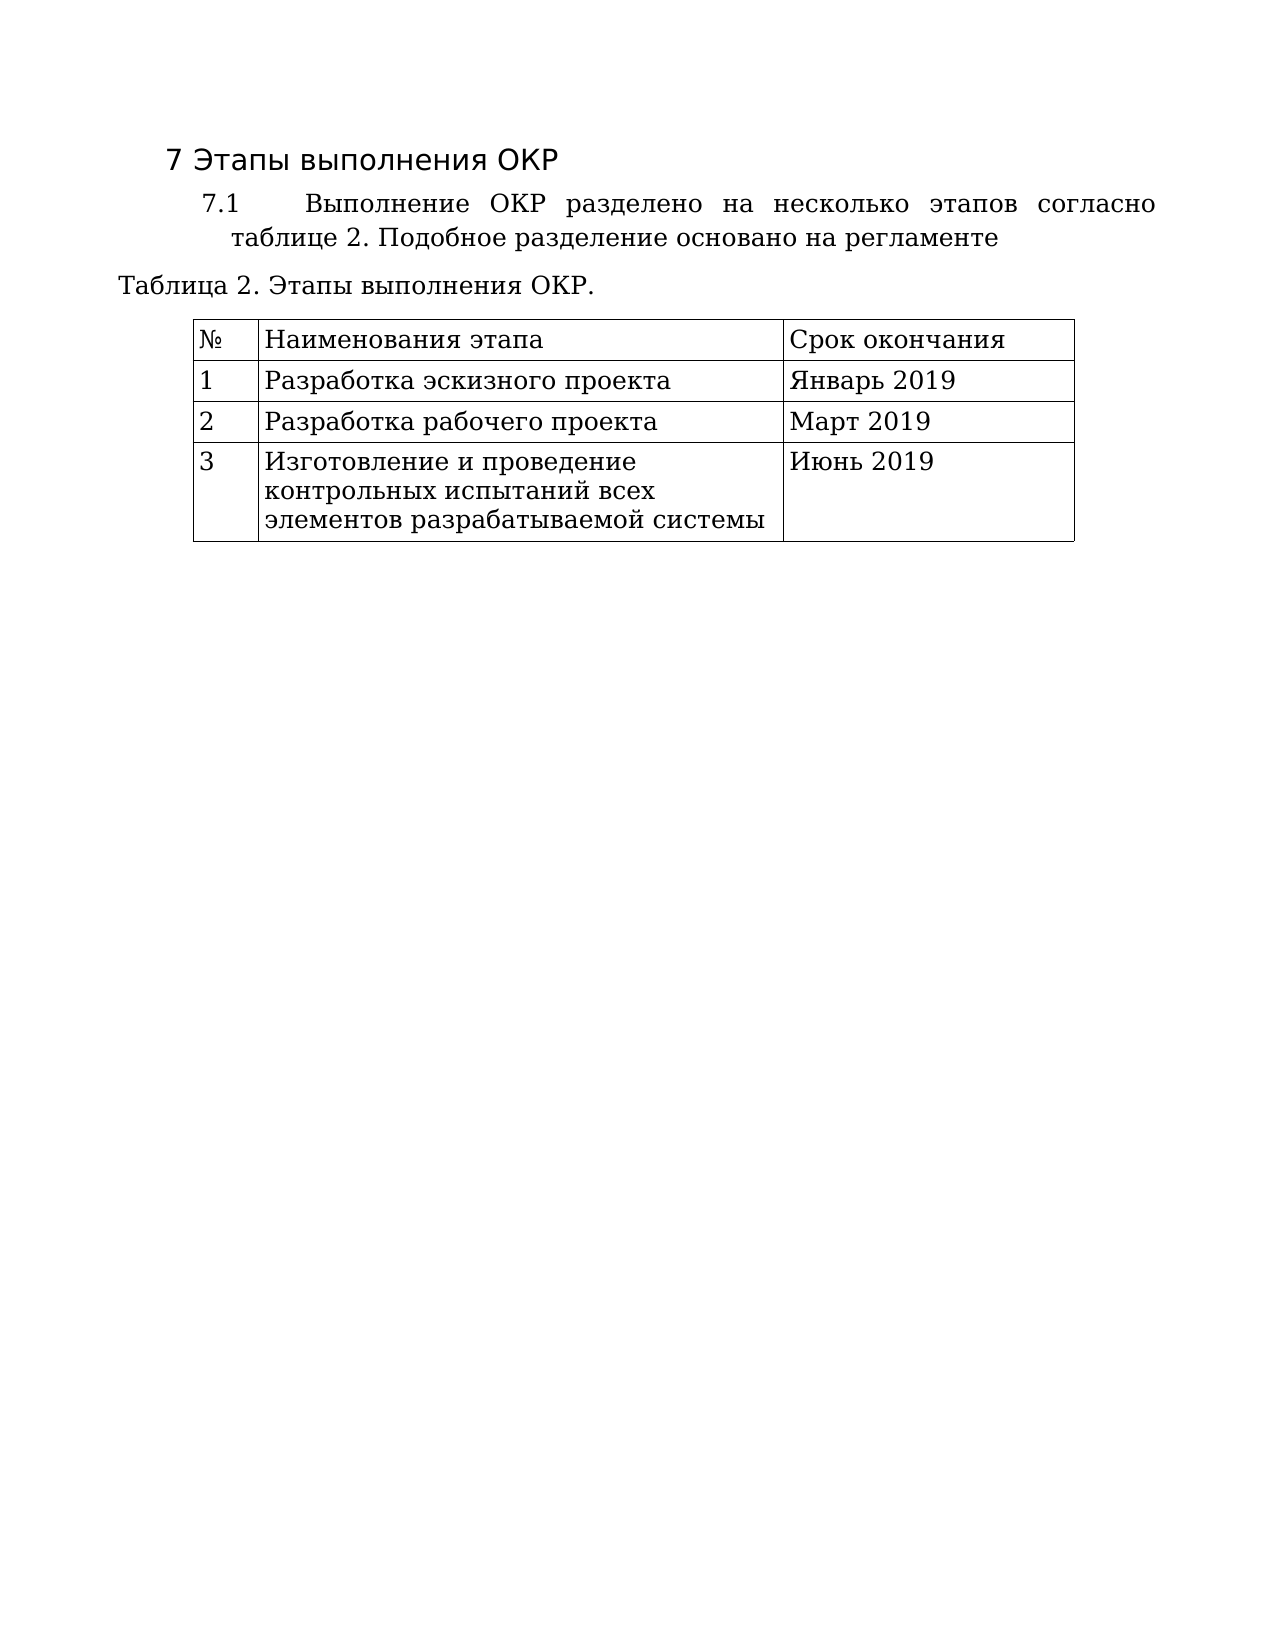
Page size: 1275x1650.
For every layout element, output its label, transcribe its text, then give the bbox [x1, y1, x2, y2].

subtitle Этапы выполнения ОКР [156, 143, 1157, 177]
table_cell Изготовление и проведение контрольных испытаний всех элементов разрабатываемой системы [259, 443, 783, 541]
table_cell 2 [194, 402, 258, 442]
table_cell Январь 2019 [784, 361, 1074, 401]
list Выполнение ОКР разделено на несколько этапов согласно таблице 2. Подобное разделение основано на регламенте [193, 189, 1157, 252]
table_cell 1 [194, 361, 258, 401]
table_cell Разработка рабочего проекта [259, 402, 783, 442]
table_header Наименования этапа [259, 320, 783, 360]
table_header Срок окончания [784, 320, 1074, 360]
text Таблица 2. Этапы выполнения ОКР. [118, 271, 1157, 300]
table_cell 3 [194, 443, 258, 541]
table_cell Разработка эскизного проекта [259, 361, 783, 401]
table_cell Июнь 2019 [784, 443, 1074, 541]
table_header № [194, 320, 258, 360]
table_cell Март 2019 [784, 402, 1074, 442]
